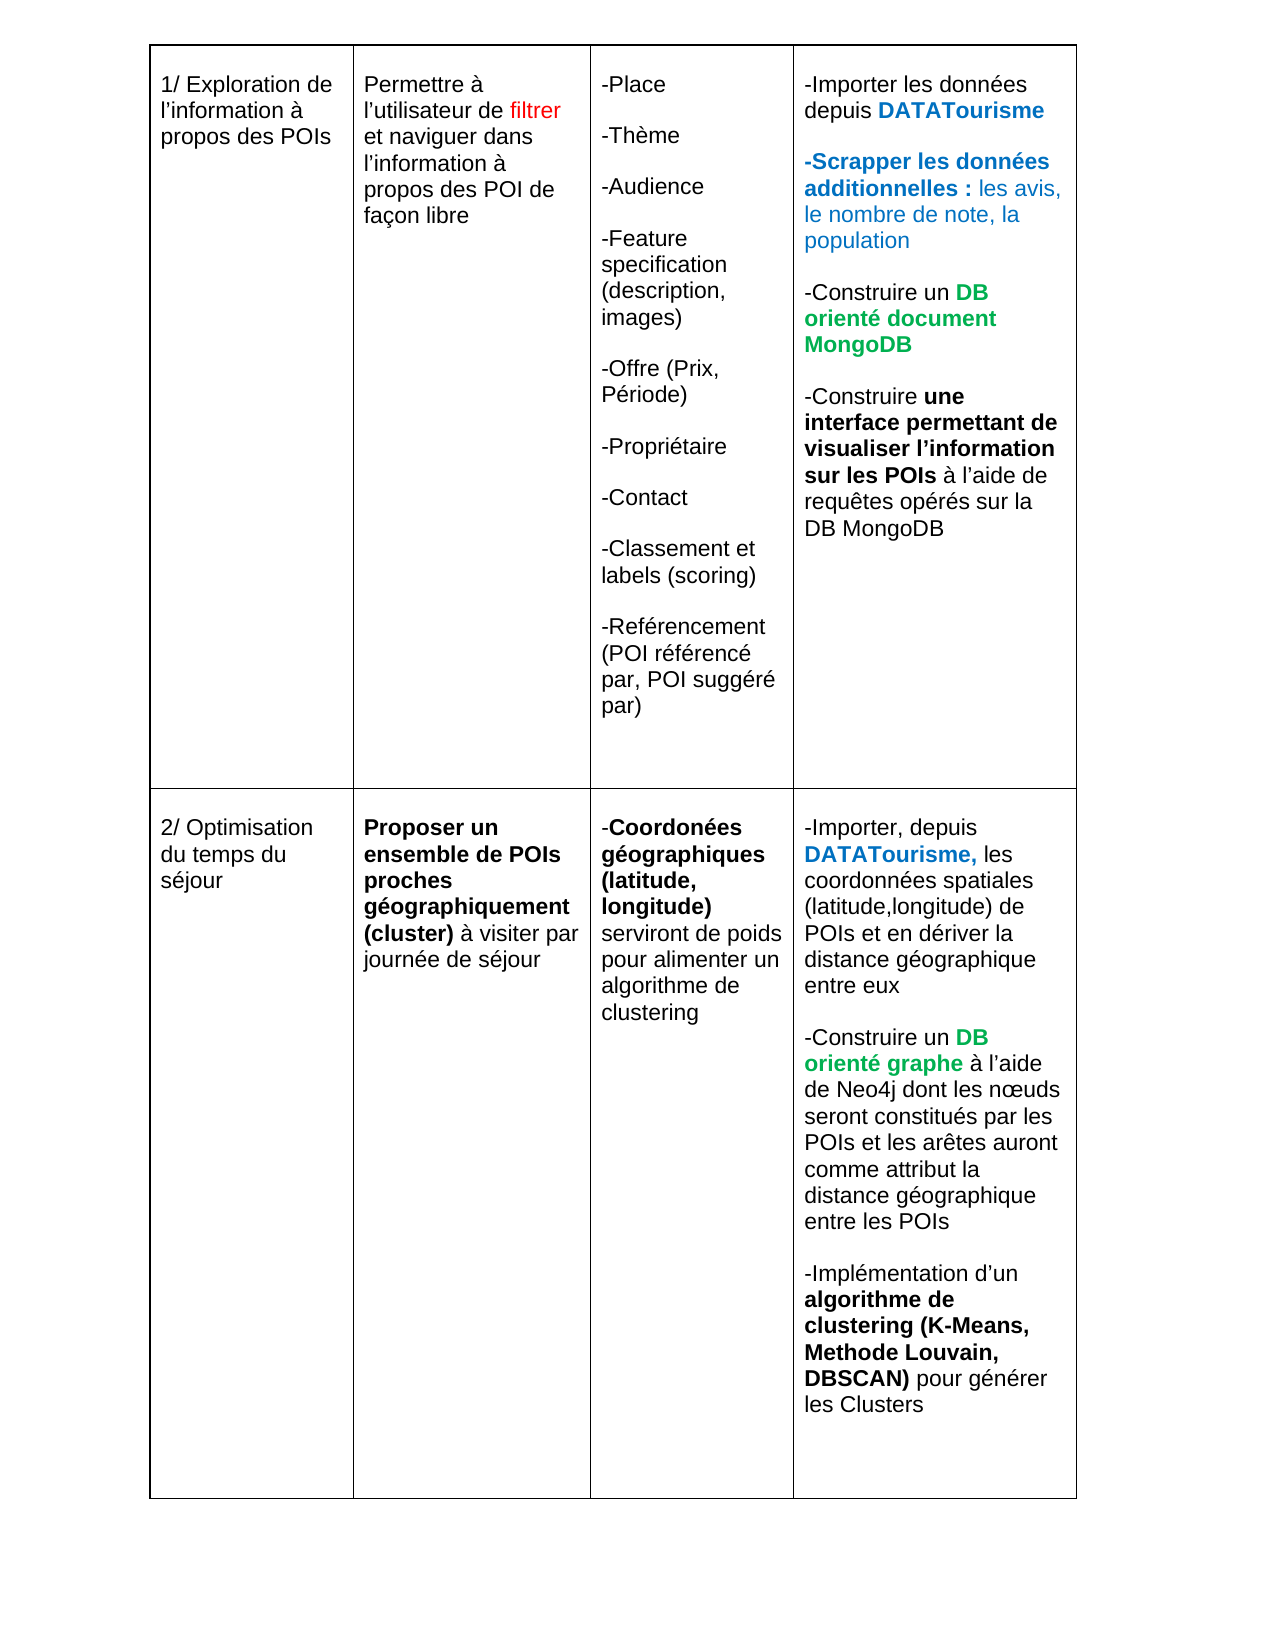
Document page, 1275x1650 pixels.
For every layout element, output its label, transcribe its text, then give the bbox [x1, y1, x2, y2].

table_cell 2/ Optimisation du temps du séjour [151, 789, 353, 1497]
table_cell Permettre à l’utilisateur de filtrer et naviguer dans l’information à propos des POI de façon libre [354, 46, 590, 788]
table_cell -Importer, depuis DATATourisme, les coordonnées spatiales (latitude,longitude) de POIs et en dériver la distance géographique entre eux -Construire un DB orienté graphe à l’aide de Neo4j dont les nœuds seront constitués par les POIs et les arêtes auront comme attribut la distance géographique entre les POIs -Implémentation d’un algorithme de clustering (K-Means, Methode Louvain, DBSCAN) pour générer les Clusters [794, 789, 1076, 1497]
table_cell -Coordonées géographiques (latitude, longitude) serviront de poids pour alimenter un algorithme de clustering [591, 789, 793, 1497]
table_cell Proposer un ensemble de POIs proches géographiquement (cluster) à visiter par journée de séjour [354, 789, 590, 1497]
table_cell -Place -Thème -Audience -Feature specification (description, images) -Offre (Prix, Période) -Propriétaire -Contact -Classement et labels (scoring) -Reférencement (POI référencé par, POI suggéré par) [591, 46, 793, 788]
table_cell 1/ Exploration de l’information à propos des POIs [151, 46, 353, 788]
table_cell -Importer les données depuis DATATourisme -Scrapper les données additionnelles : les avis, le nombre de note, la population -Construire un DB orienté document MongoDB -Construire une interface permettant de visualiser l’information sur les POIs à l’aide de requêtes opérés sur la DB MongoDB [794, 46, 1076, 788]
